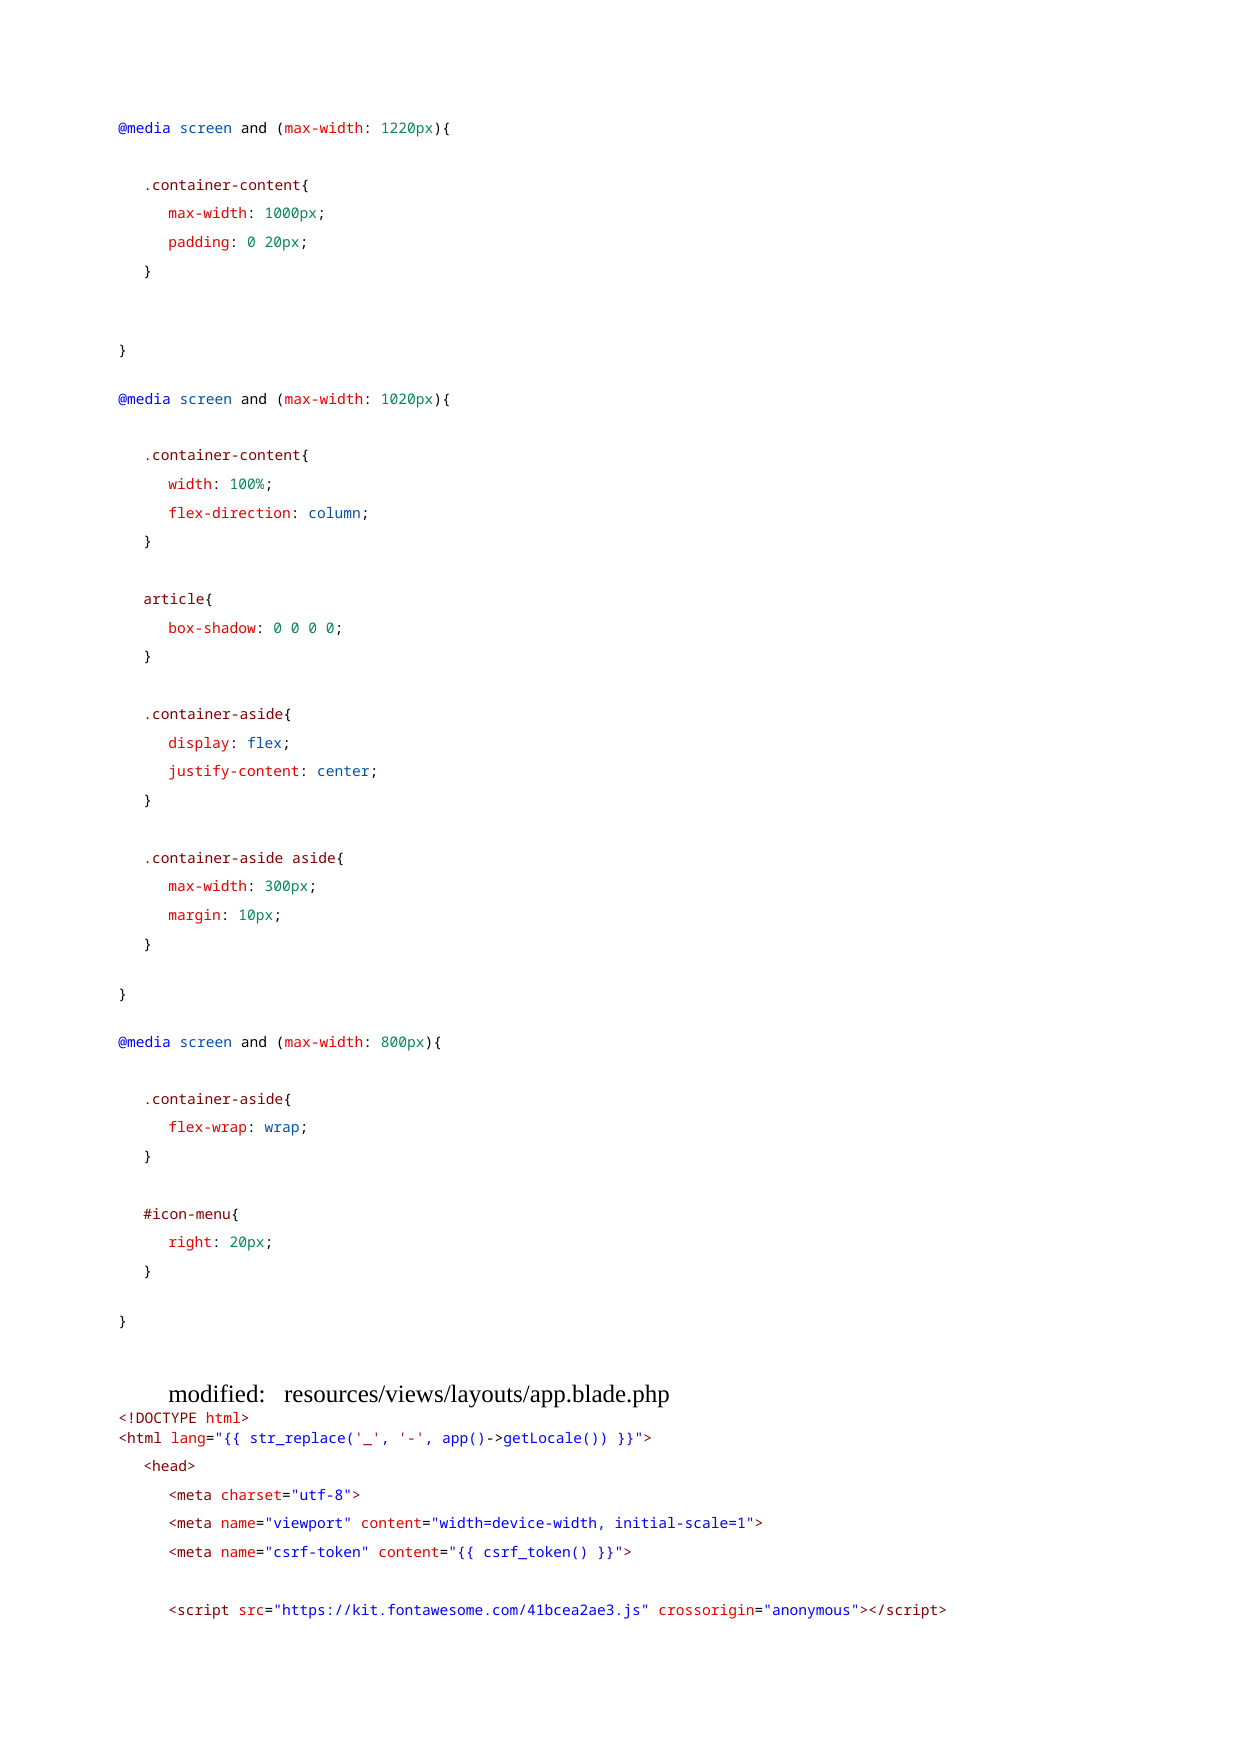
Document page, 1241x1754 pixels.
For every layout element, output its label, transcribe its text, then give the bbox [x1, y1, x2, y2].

text .container-aside aside{ [118, 840, 1122, 868]
text @media screen and (max-width: 1020px){ [118, 389, 1122, 408]
text #icon-menu{ [118, 1196, 1122, 1224]
text padding: 0 20px; [118, 224, 1122, 253]
text width: 100%; [118, 466, 1122, 495]
text } [118, 926, 1122, 955]
text } [118, 1253, 1122, 1282]
text article{ [118, 581, 1122, 610]
text margin: 10px; [118, 897, 1122, 926]
text @media screen and (max-width: 1220px){ [118, 118, 1122, 138]
text } [118, 638, 1122, 667]
text } [118, 1311, 1122, 1331]
text <html lang="{{ str_replace('_', '-', app()->getLocale()) }}"> [118, 1428, 1122, 1448]
text right: 20px; [118, 1224, 1122, 1253]
text max-width: 1000px; [118, 196, 1122, 224]
text justify-content: center; [118, 753, 1122, 782]
text } [118, 340, 1122, 360]
text <meta name="viewport" content="width=device-width, initial-scale=1"> [118, 1505, 1122, 1534]
text } [118, 523, 1122, 552]
text <!DOCTYPE html> [118, 1408, 1122, 1428]
text } [118, 782, 1122, 811]
text <script src="https://kit.fontawesome.com/41bcea2ae3.js" crossorigin="anonymous"></script> [118, 1592, 1122, 1620]
text flex-wrap: wrap; [118, 1109, 1122, 1138]
text } [118, 1138, 1122, 1167]
text box-shadow: 0 0 0 0; [118, 610, 1122, 638]
text .container-aside{ [118, 696, 1122, 725]
text <head> [118, 1448, 1122, 1477]
text modified: resources/views/layouts/app.blade.php [118, 1379, 1122, 1408]
text .container-content{ [118, 167, 1122, 196]
text } [118, 253, 1122, 282]
text .container-content{ [118, 437, 1122, 466]
text .container-aside{ [118, 1081, 1122, 1109]
text <meta name="csrf-token" content="{{ csrf_token() }}"> [118, 1534, 1122, 1563]
text @media screen and (max-width: 800px){ [118, 1032, 1122, 1052]
text display: flex; [118, 725, 1122, 753]
text max-width: 300px; [118, 868, 1122, 897]
text <meta charset="utf-8"> [118, 1477, 1122, 1505]
text flex-direction: column; [118, 495, 1122, 523]
text } [118, 983, 1122, 1003]
